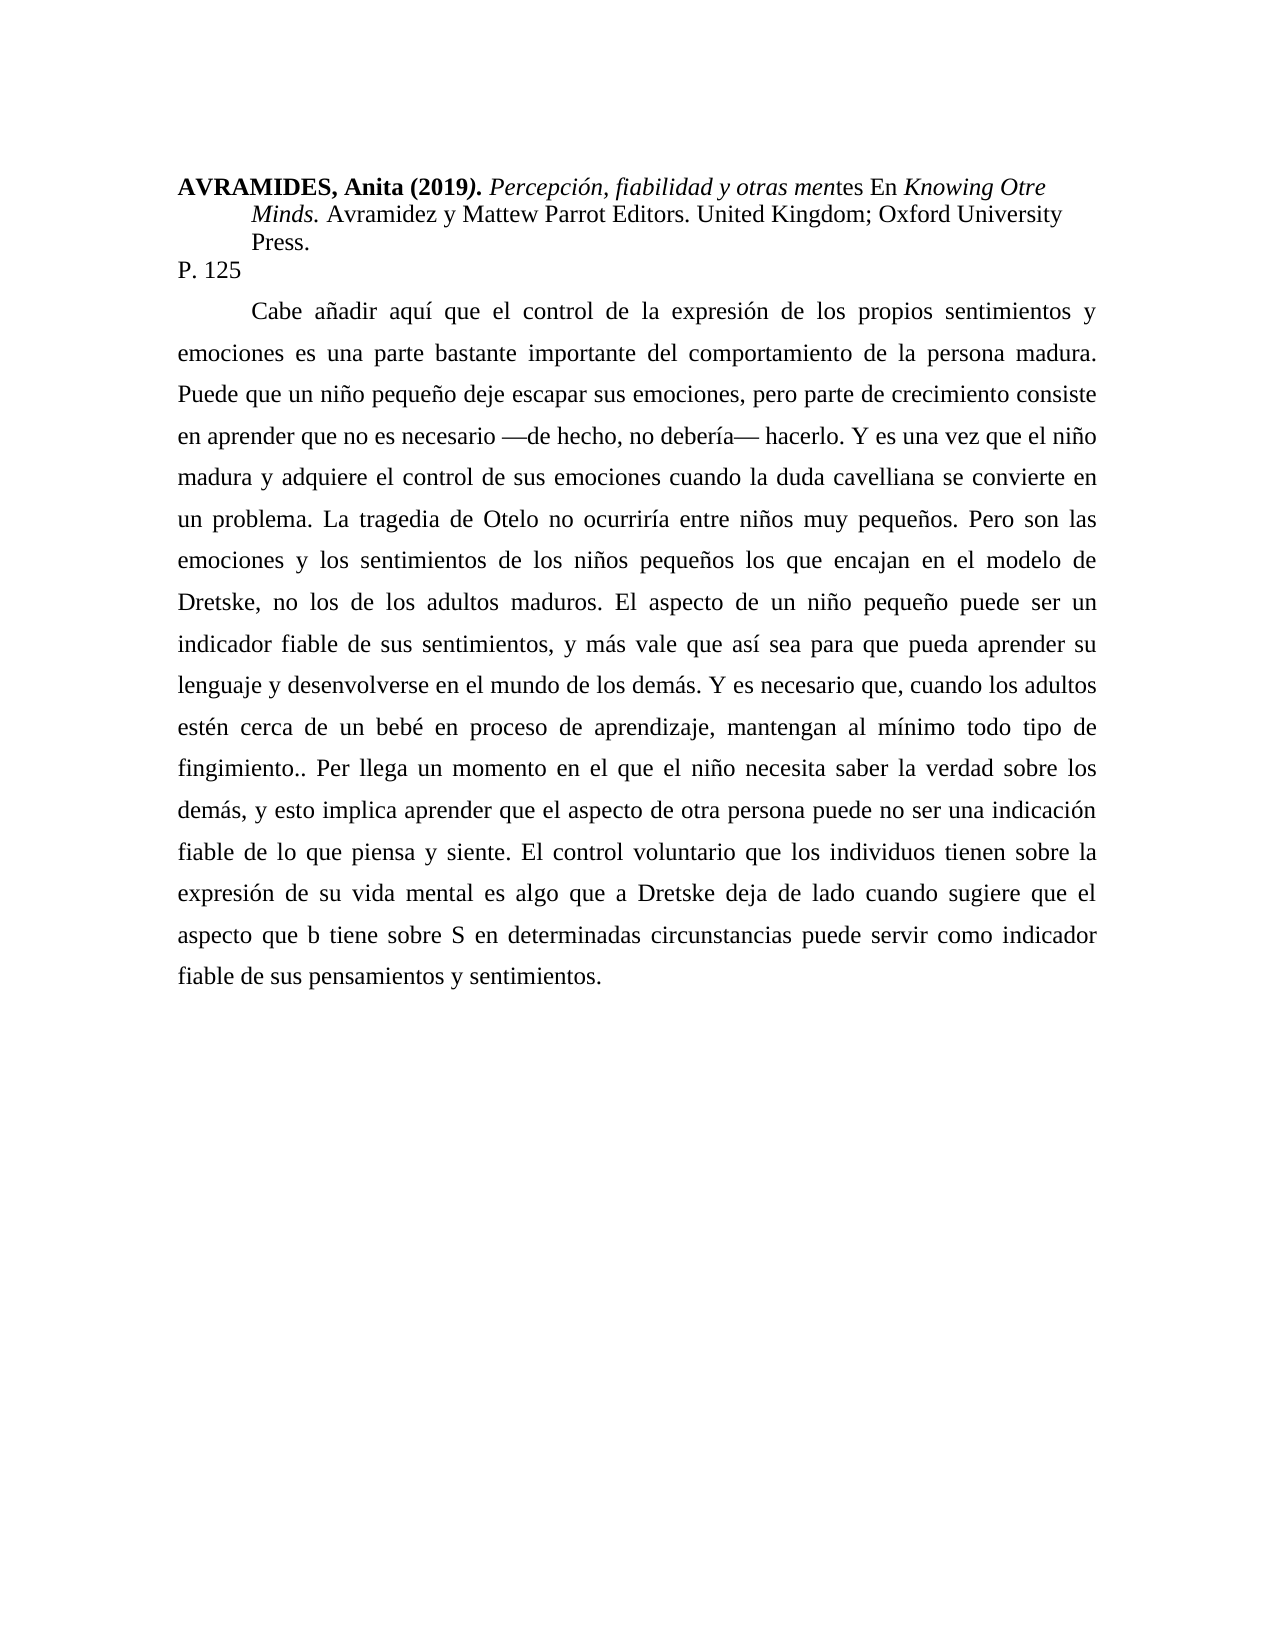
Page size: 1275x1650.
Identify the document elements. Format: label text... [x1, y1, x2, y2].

text P. 125 [177, 256, 1098, 283]
text Cabe añadir aquí que el control de la expresión de los propios sentimientos y emociones es una parte bastante importante del comportamiento de la persona madura. Puede que un niño pequeño deje escapar sus emociones, pero parte de crecimiento consiste en aprender que no es necesario —de hecho, no debería— hacerlo. Y es una vez que el niño madura y adquiere el control de sus emociones cuando la duda cavelliana se convierte en un problema. La tragedia de Otelo no ocurriría entre niños muy pequeños. Pero son las emociones y los sentimientos de los niños pequeños los que encajan en el modelo de Dretske, no los de los adultos maduros. El aspecto de un niño pequeño puede ser un indicador fiable de sus sentimientos, y más vale que así sea para que pueda aprender su lenguaje y desenvolverse en el mundo de los demás. Y es necesario que, cuando los adultos estén cerca de un bebé en proceso de aprendizaje, mantengan al mínimo todo tipo de fingimiento.. Per llega un momento en el que el niño necesita saber la verdad sobre los demás, y esto implica aprender que el aspecto de otra persona puede no ser una indicación fiable de lo que piensa y siente. El control voluntario que los individuos tienen sobre la expresión de su vida mental es algo que a Dretske deja de lado cuando sugiere que el aspecto que b tiene sobre S en determinadas circunstancias puede servir como indicador fiable de sus pensamientos y sentimientos. [177, 297, 1098, 990]
text AVRAMIDES, Anita (2019). Percepción, fiabilidad y otras mentes En Knowing Otre Minds. Avramidez y Mattew Parrot Editors. United Kingdom; Oxford University Press. [177, 173, 1098, 256]
